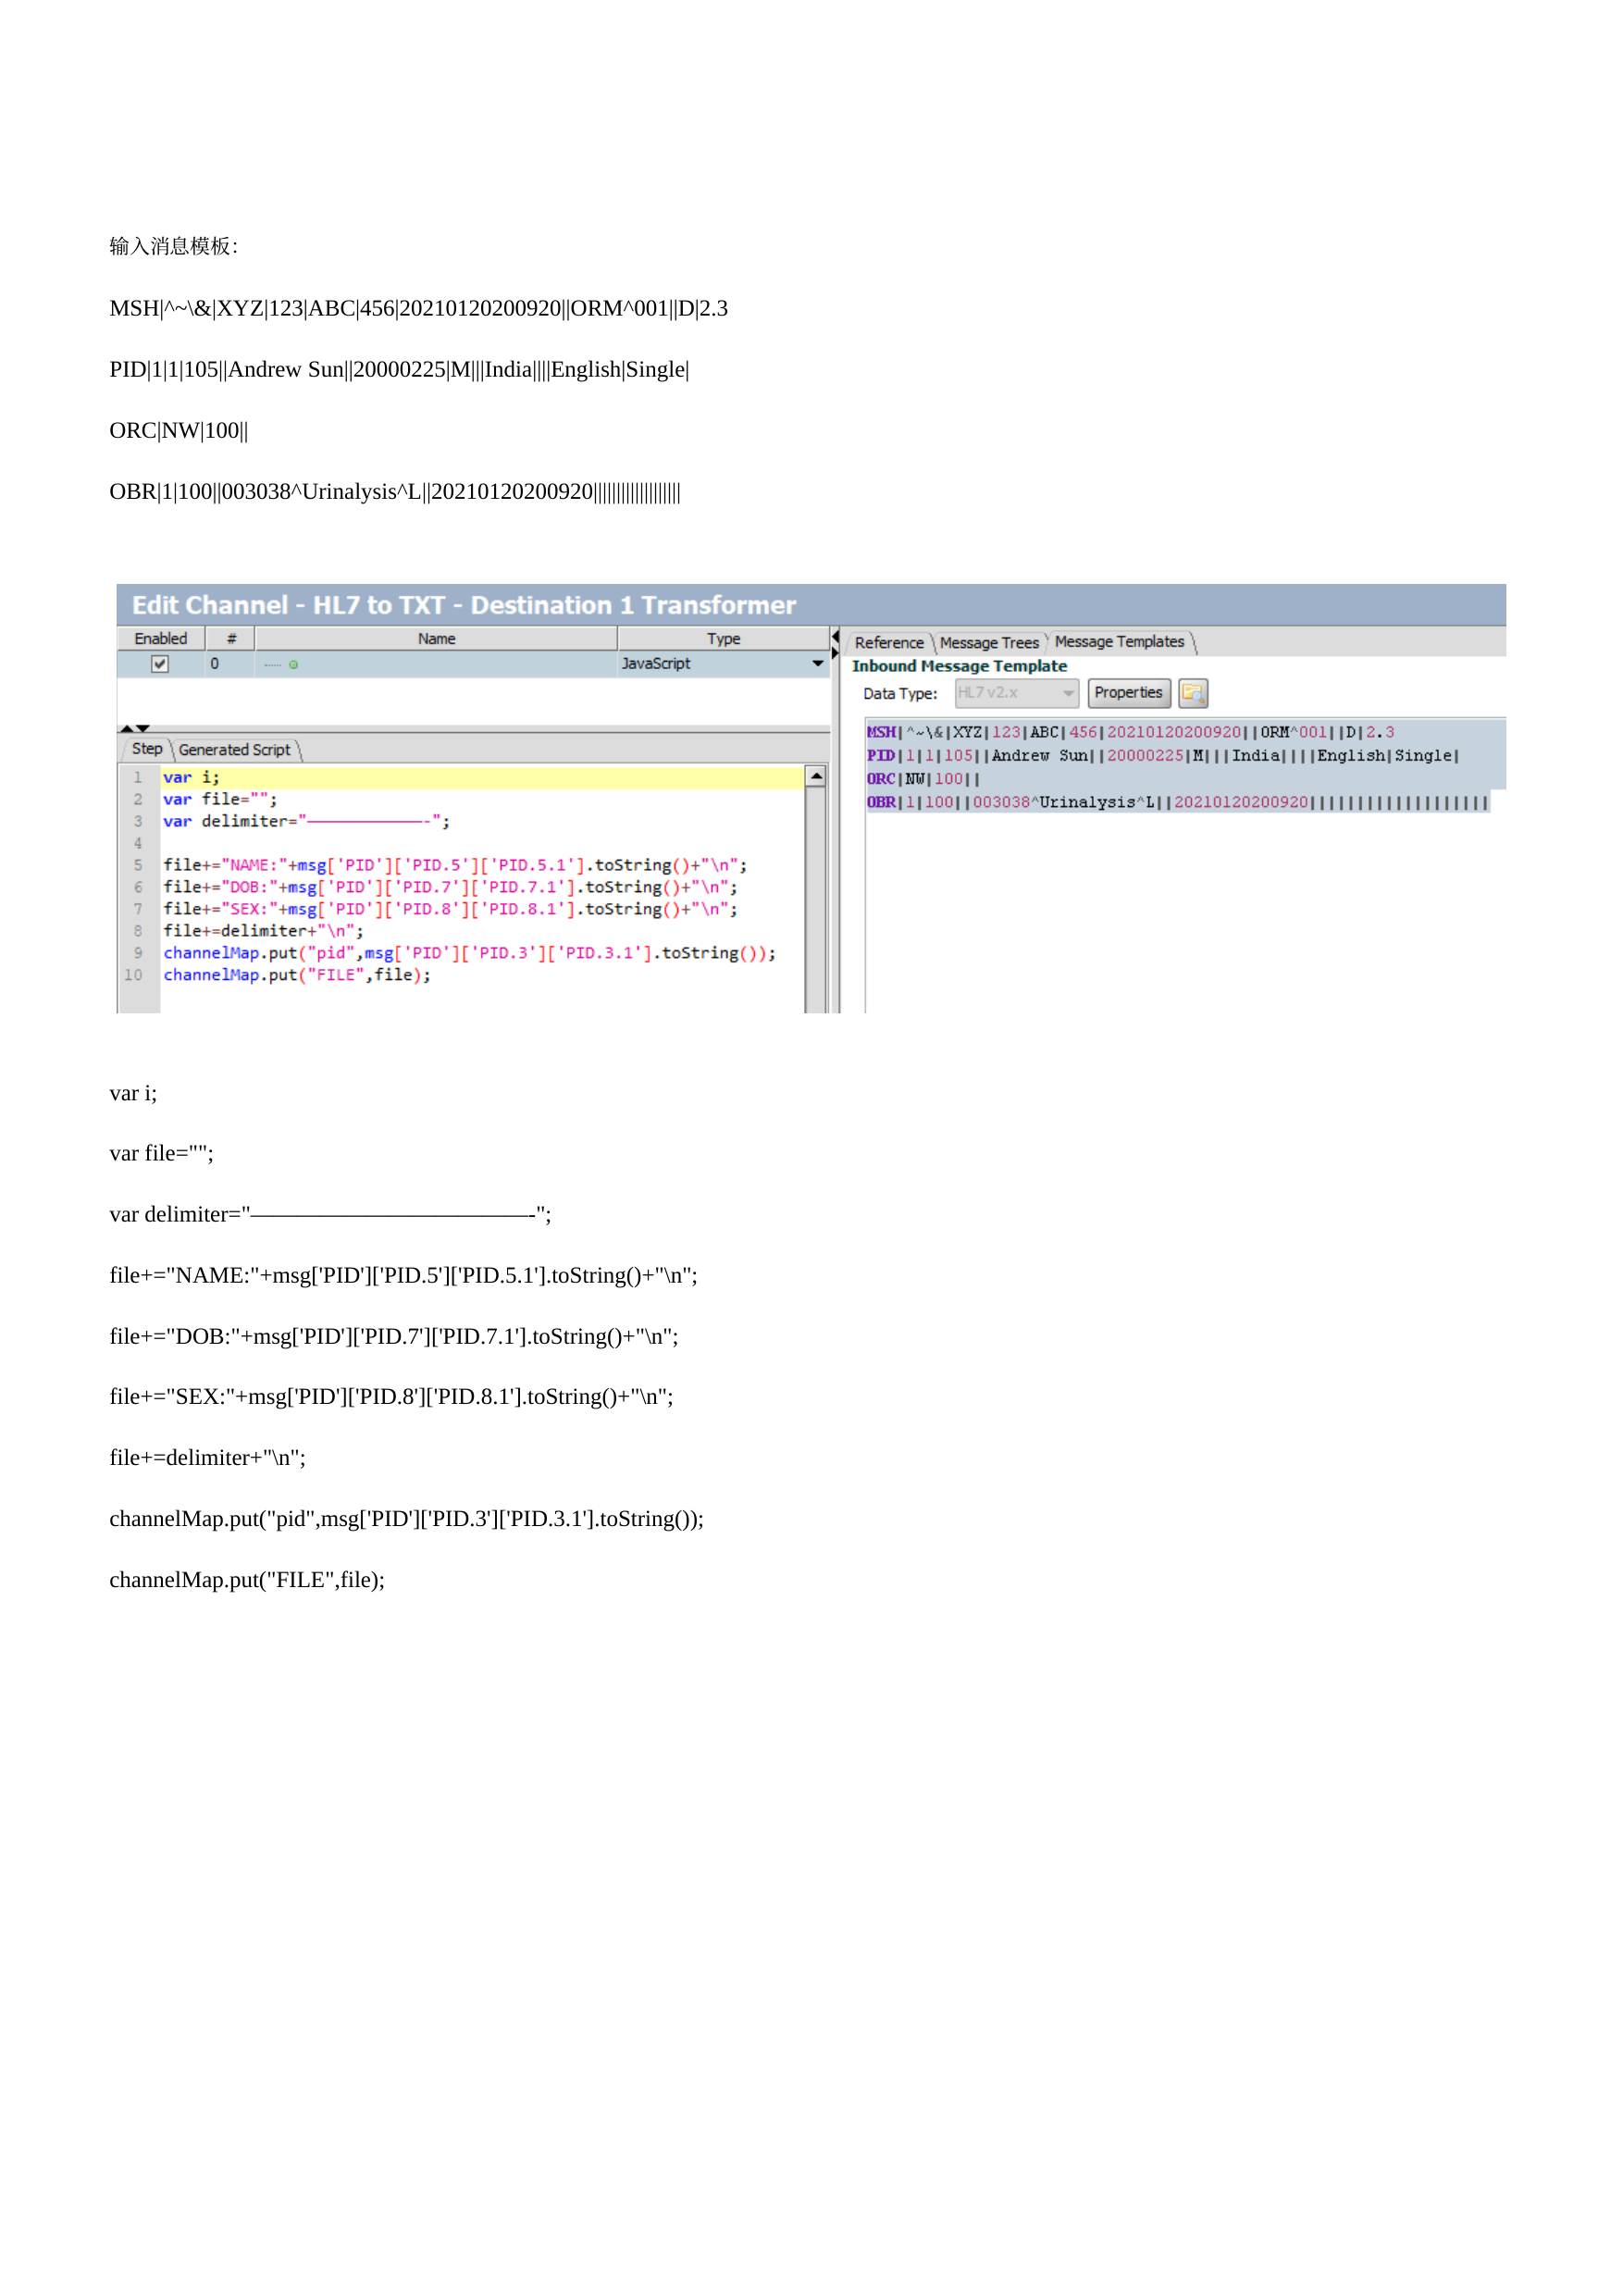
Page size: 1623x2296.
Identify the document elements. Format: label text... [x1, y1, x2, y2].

text MSH|^~\&|XYZ|123|ABC|456|20210120200920||ORM^001||D|2.3 [109, 294, 1499, 321]
text file+="SEX:"+msg['PID']['PID.8']['PID.8.1'].toString()+"\n"; [109, 1383, 1499, 1409]
text OBR|1|100||003038^Urinalysis^L||20210120200920||||||||||||||||||| [109, 478, 1499, 503]
text file+="NAME:"+msg['PID']['PID.5']['PID.5.1'].toString()+"\n"; [109, 1261, 1499, 1288]
text channelMap.put("pid",msg['PID']['PID.3']['PID.3.1'].toString()); [109, 1505, 1499, 1531]
text ORC|NW|100|| [109, 416, 1499, 443]
text PID|1|1|105||Andrew Sun||20000225|M|||India||||English|Single| [109, 355, 1499, 382]
text file+="DOB:"+msg['PID']['PID.7']['PID.7.1'].toString()+"\n"; [109, 1322, 1499, 1348]
text var i; [109, 1079, 1499, 1105]
text channelMap.put("FILE",file); [109, 1566, 1499, 1592]
text file+=delimiter+"\n"; [109, 1444, 1499, 1471]
picture [117, 584, 1506, 1013]
text var delimiter="————————————-"; [109, 1200, 1499, 1227]
text 输入消息模板： [109, 230, 1499, 260]
text var file=""; [109, 1139, 1499, 1166]
